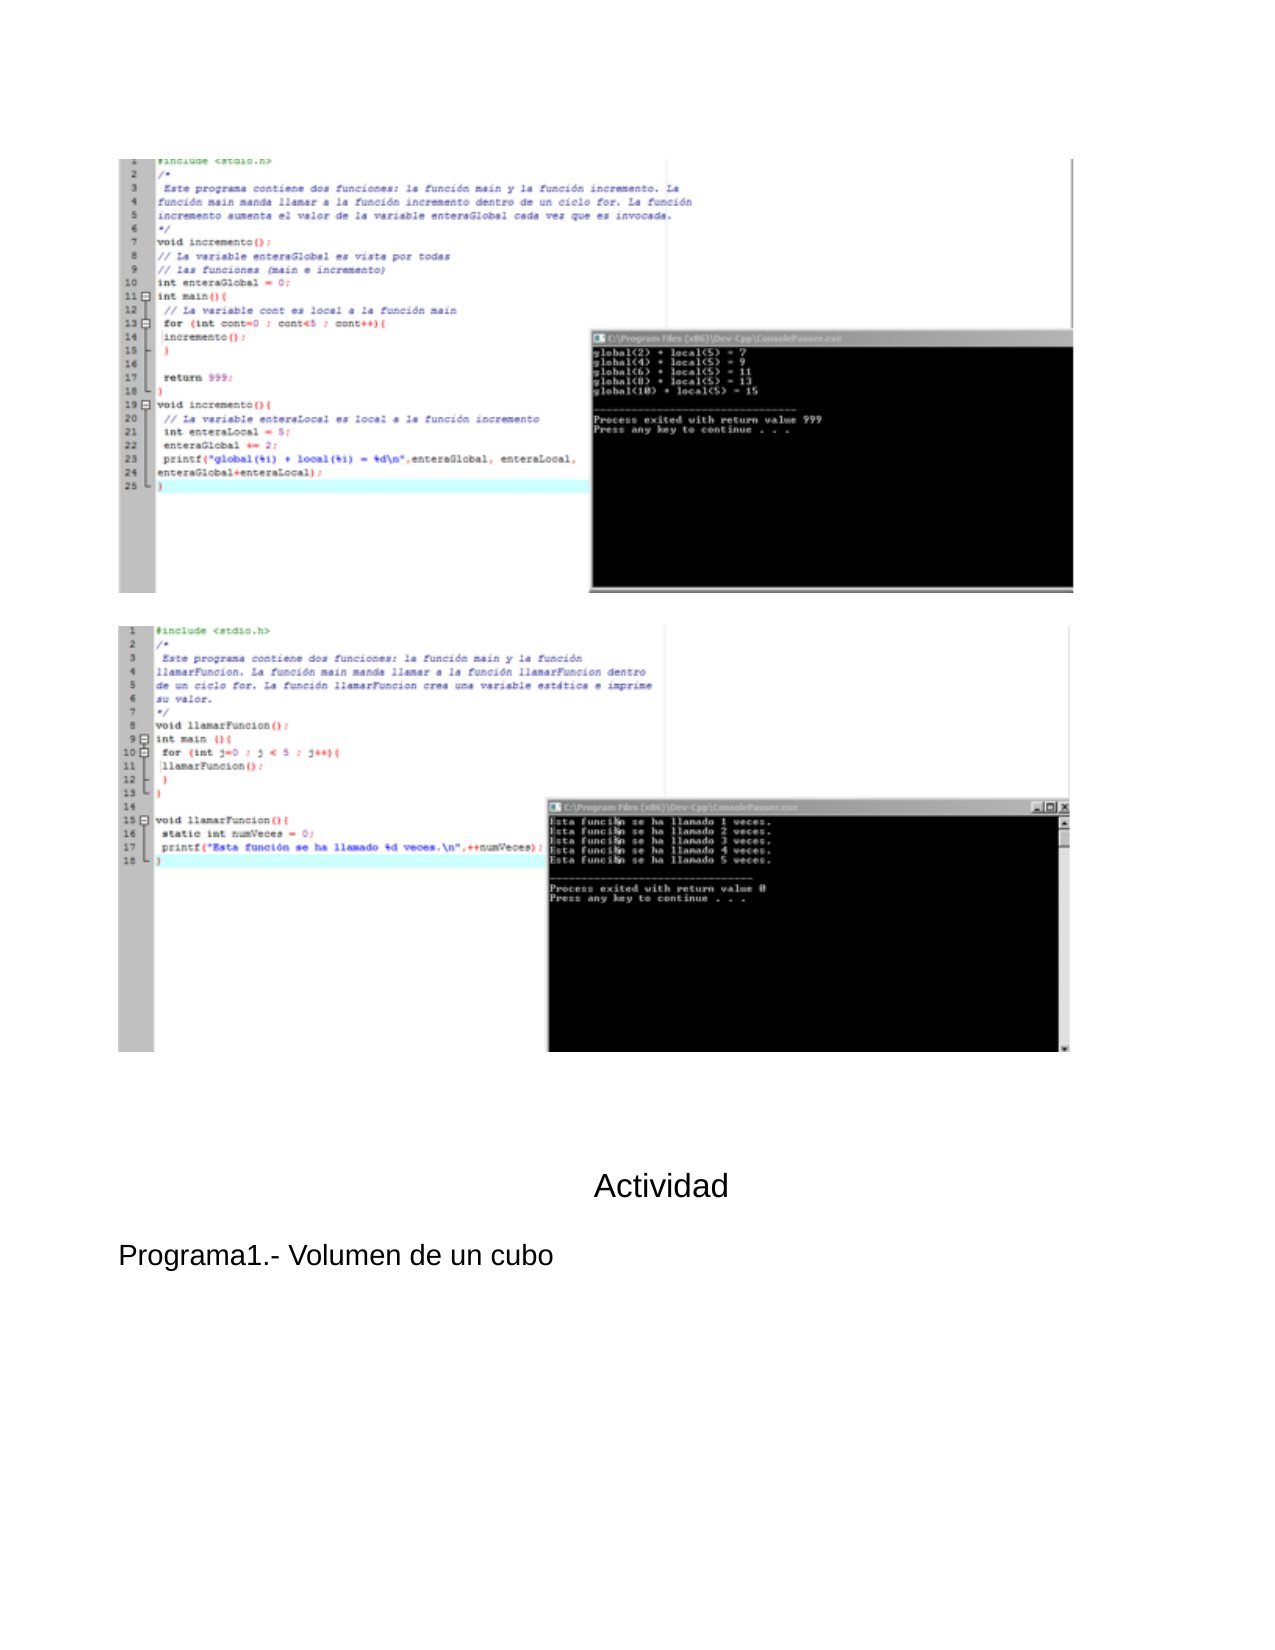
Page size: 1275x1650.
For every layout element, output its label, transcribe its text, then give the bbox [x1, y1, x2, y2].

text Actividad [118, 1166, 1205, 1205]
text Programa1.- Volumen de un cubo [118, 1238, 1205, 1272]
